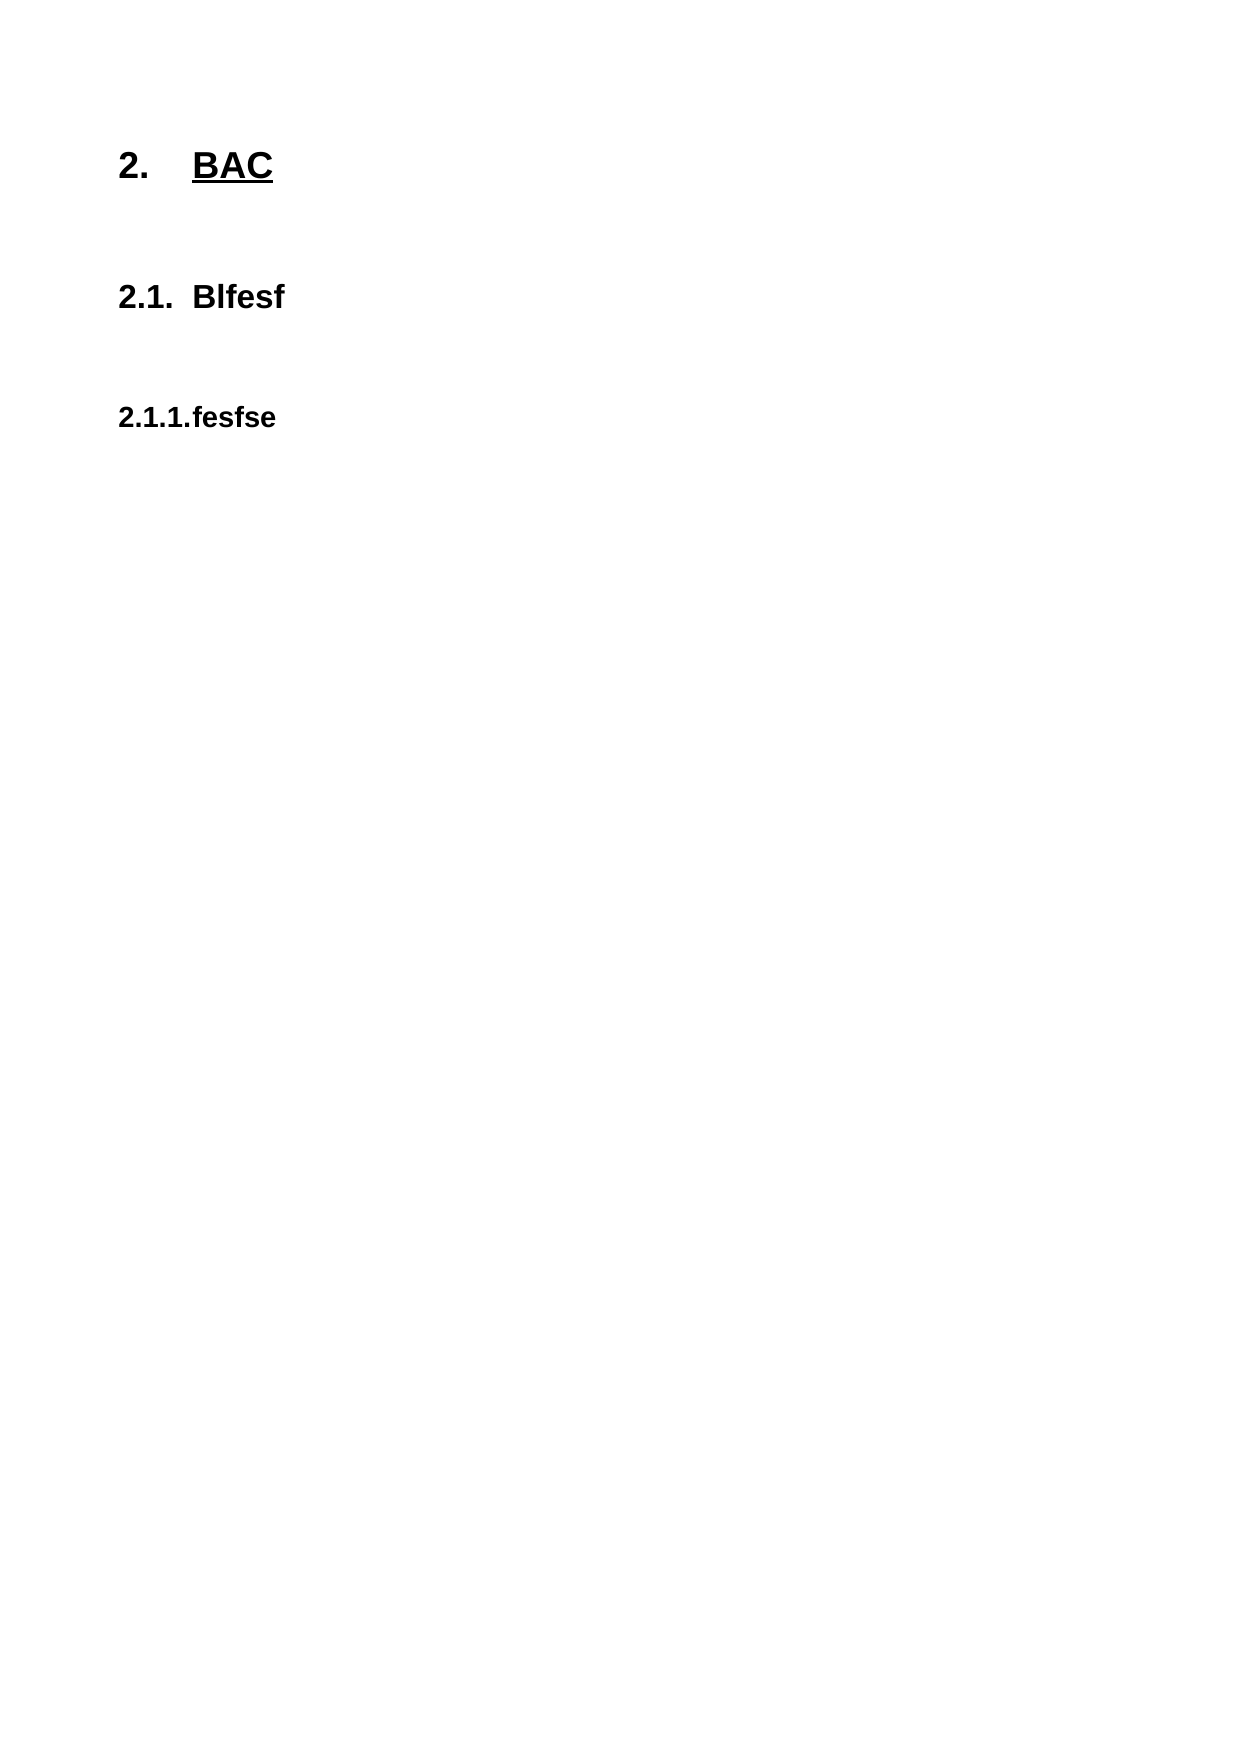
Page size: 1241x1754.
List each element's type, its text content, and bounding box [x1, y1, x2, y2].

subtitle BAC [118, 143, 1122, 186]
subtitle Blfesf [118, 277, 1122, 316]
subtitle fesfse [118, 400, 1122, 434]
